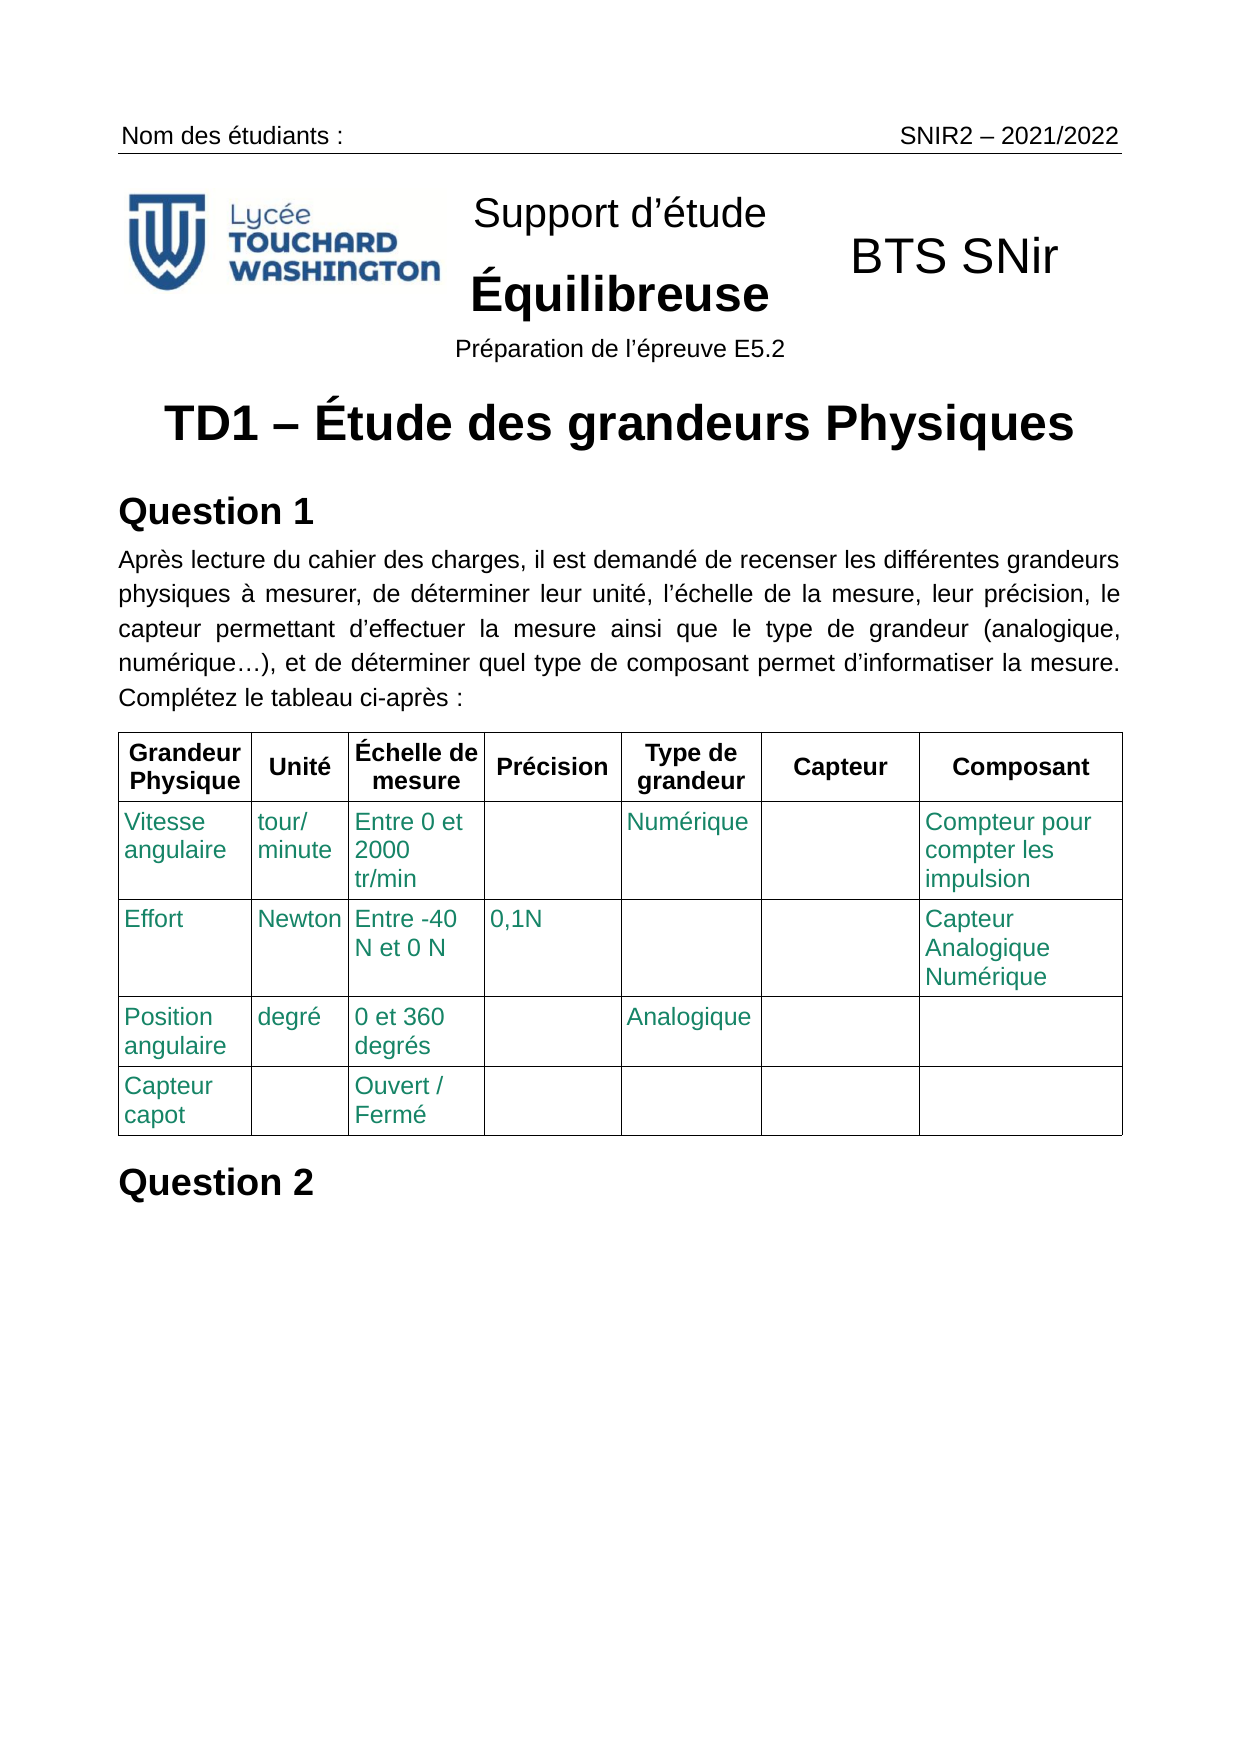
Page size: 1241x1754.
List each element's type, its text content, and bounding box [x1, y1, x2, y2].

table_cell Capteur capot [119, 1067, 251, 1134]
table_header [118, 182, 453, 328]
table_header Unité [252, 733, 348, 801]
table_cell Entre -40 N et 0 N [349, 900, 484, 996]
table_cell [762, 802, 919, 899]
table_cell Préparation de l’épreuve E5.2 [118, 329, 1122, 369]
table_cell [485, 802, 621, 899]
table_cell 0,1N [485, 900, 621, 996]
table_cell [920, 1067, 1122, 1134]
table_cell [762, 900, 919, 996]
title TD1 – Étude des grandeurs Physiques [118, 394, 1122, 451]
table_cell Capteur Analogique Numérique [920, 900, 1122, 996]
text Après lecture du cahier des charges, il est demandé de recenser les différentes grandeurs physiques à mesurer, de déterminer leur unité, l’échelle de la mesure, leur précision, le capteur permettant d’effectuer la mesure ainsi que le type de grandeur (analogique, numérique…), et de déterminer quel type de composant permet d’informatiser la mesure. Complétez le tableau ci-après : [118, 545, 1122, 711]
table_cell Ouvert / Fermé [349, 1067, 484, 1134]
table_cell [762, 997, 919, 1066]
table_header Type de grandeur [622, 733, 761, 801]
table_cell [622, 900, 761, 996]
picture [123, 188, 447, 294]
subtitle Question 2 [118, 1160, 1122, 1203]
table_cell [762, 1067, 919, 1134]
table_cell tour/minute [252, 802, 348, 899]
table_cell Numérique [622, 802, 761, 899]
table_cell Vitesse angulaire [119, 802, 251, 899]
table_cell [920, 997, 1122, 1066]
subtitle Question 1 [118, 489, 1122, 532]
table_cell Analogique [622, 997, 761, 1066]
table_cell Entre 0 et 2000 tr/min [349, 802, 484, 899]
table_cell Compteur pour compter les impulsion [920, 802, 1122, 899]
table_header Capteur [762, 733, 919, 801]
table_header Grandeur Physique [119, 733, 251, 801]
table_header BTS SNir [788, 182, 1122, 328]
table_cell 0 et 360 degrés [349, 997, 484, 1066]
table_cell Effort [119, 900, 251, 996]
table_cell [252, 1067, 348, 1134]
table_cell Position angulaire [119, 997, 251, 1066]
table_cell [485, 1067, 621, 1134]
table_cell degré [252, 997, 348, 1066]
table_cell Newton [252, 900, 348, 996]
table_header Précision [485, 733, 621, 801]
table_header Support d’étude Équilibreuse [453, 182, 787, 328]
table_header Composant [920, 733, 1122, 801]
table_cell [485, 997, 621, 1066]
table_cell [622, 1067, 761, 1134]
table_header Échelle de mesure [349, 733, 484, 801]
